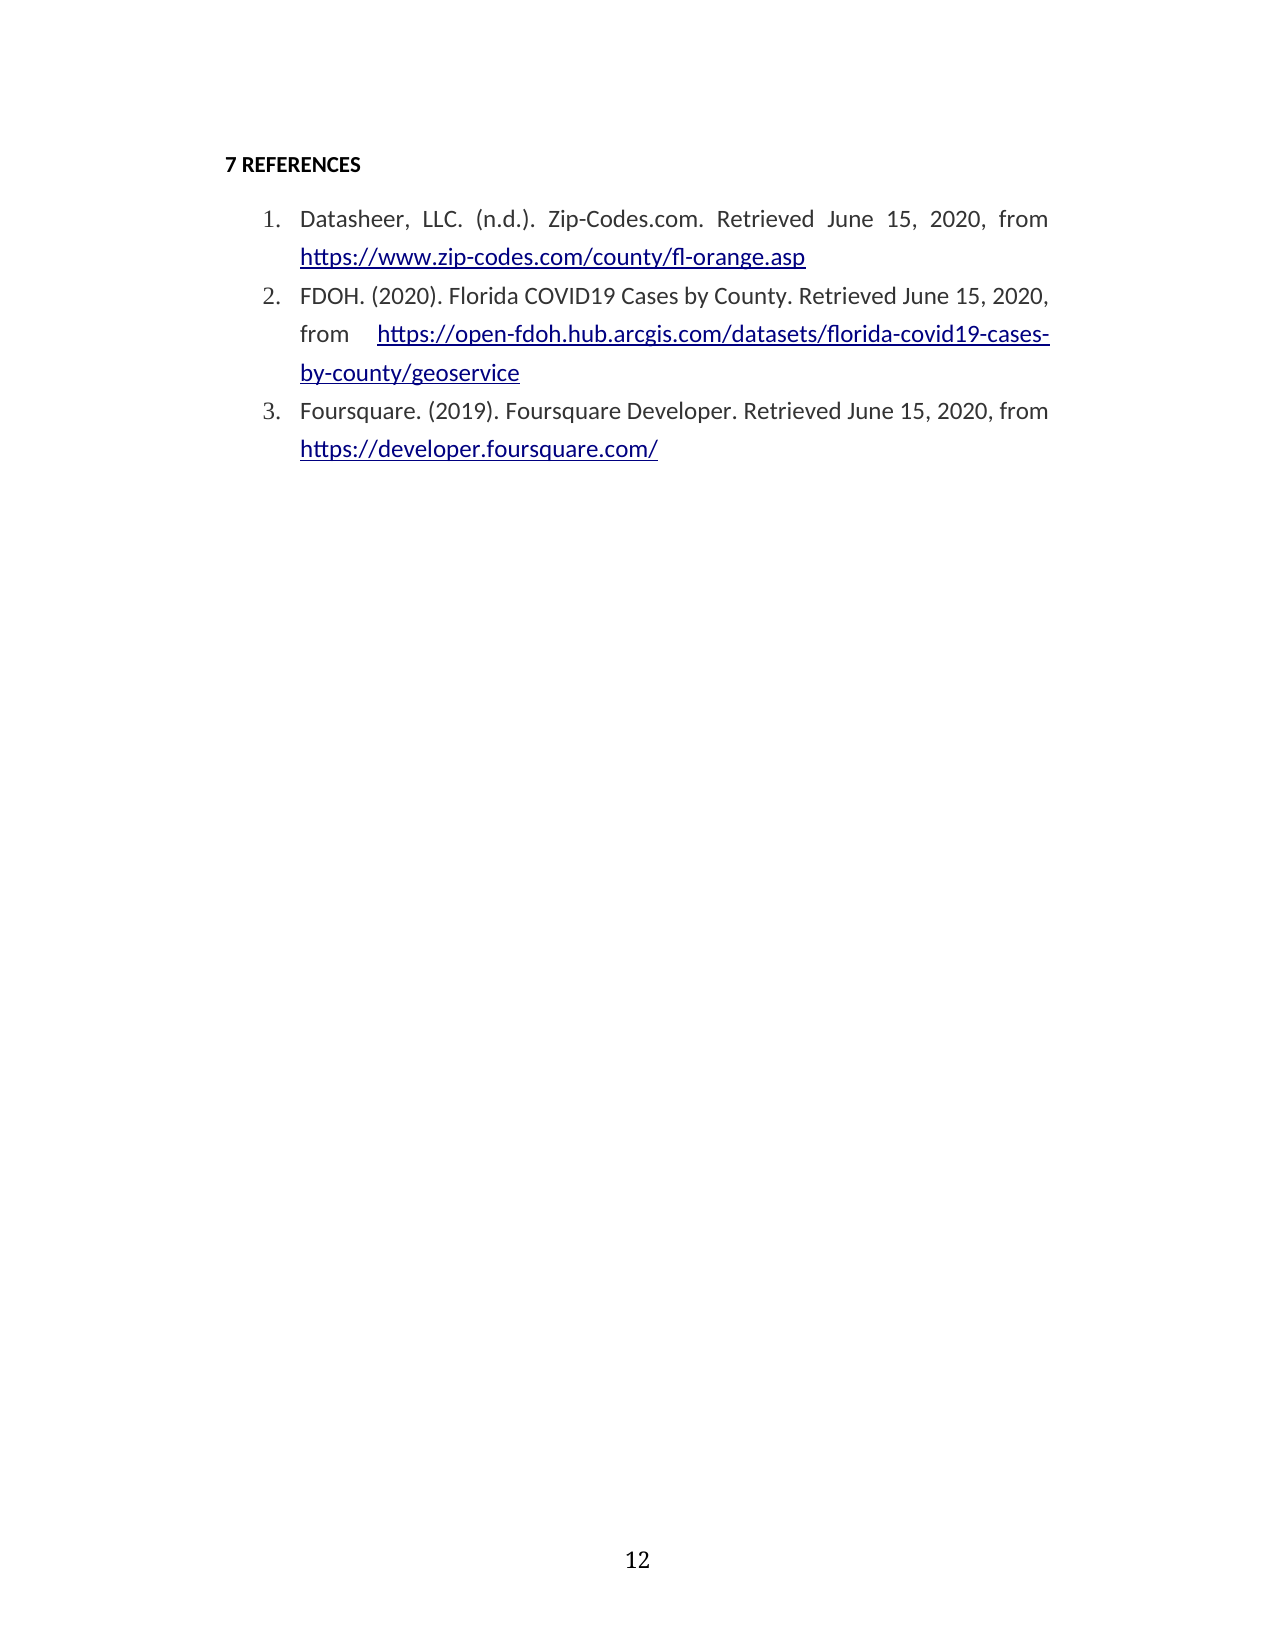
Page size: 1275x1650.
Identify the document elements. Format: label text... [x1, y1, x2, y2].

list Foursquare. (2019). Foursquare Developer. Retrieved June 15, 2020, from https://developer.foursquare.com/ [262, 395, 1050, 464]
subtitle 7 REFERENCES [225, 150, 1050, 178]
list FDOH. (2020). Florida COVID19 Cases by County. Retrieved June 15, 2020, from https://open-fdoh.hub.arcgis.com/datasets/florida-covid19-cases-by-county/geoservice [262, 280, 1050, 387]
list Datasheer, LLC. (n.d.). Zip-Codes.com. Retrieved June 15, 2020, from https://www.zip-codes.com/county/fl-orange.asp [262, 203, 1050, 272]
